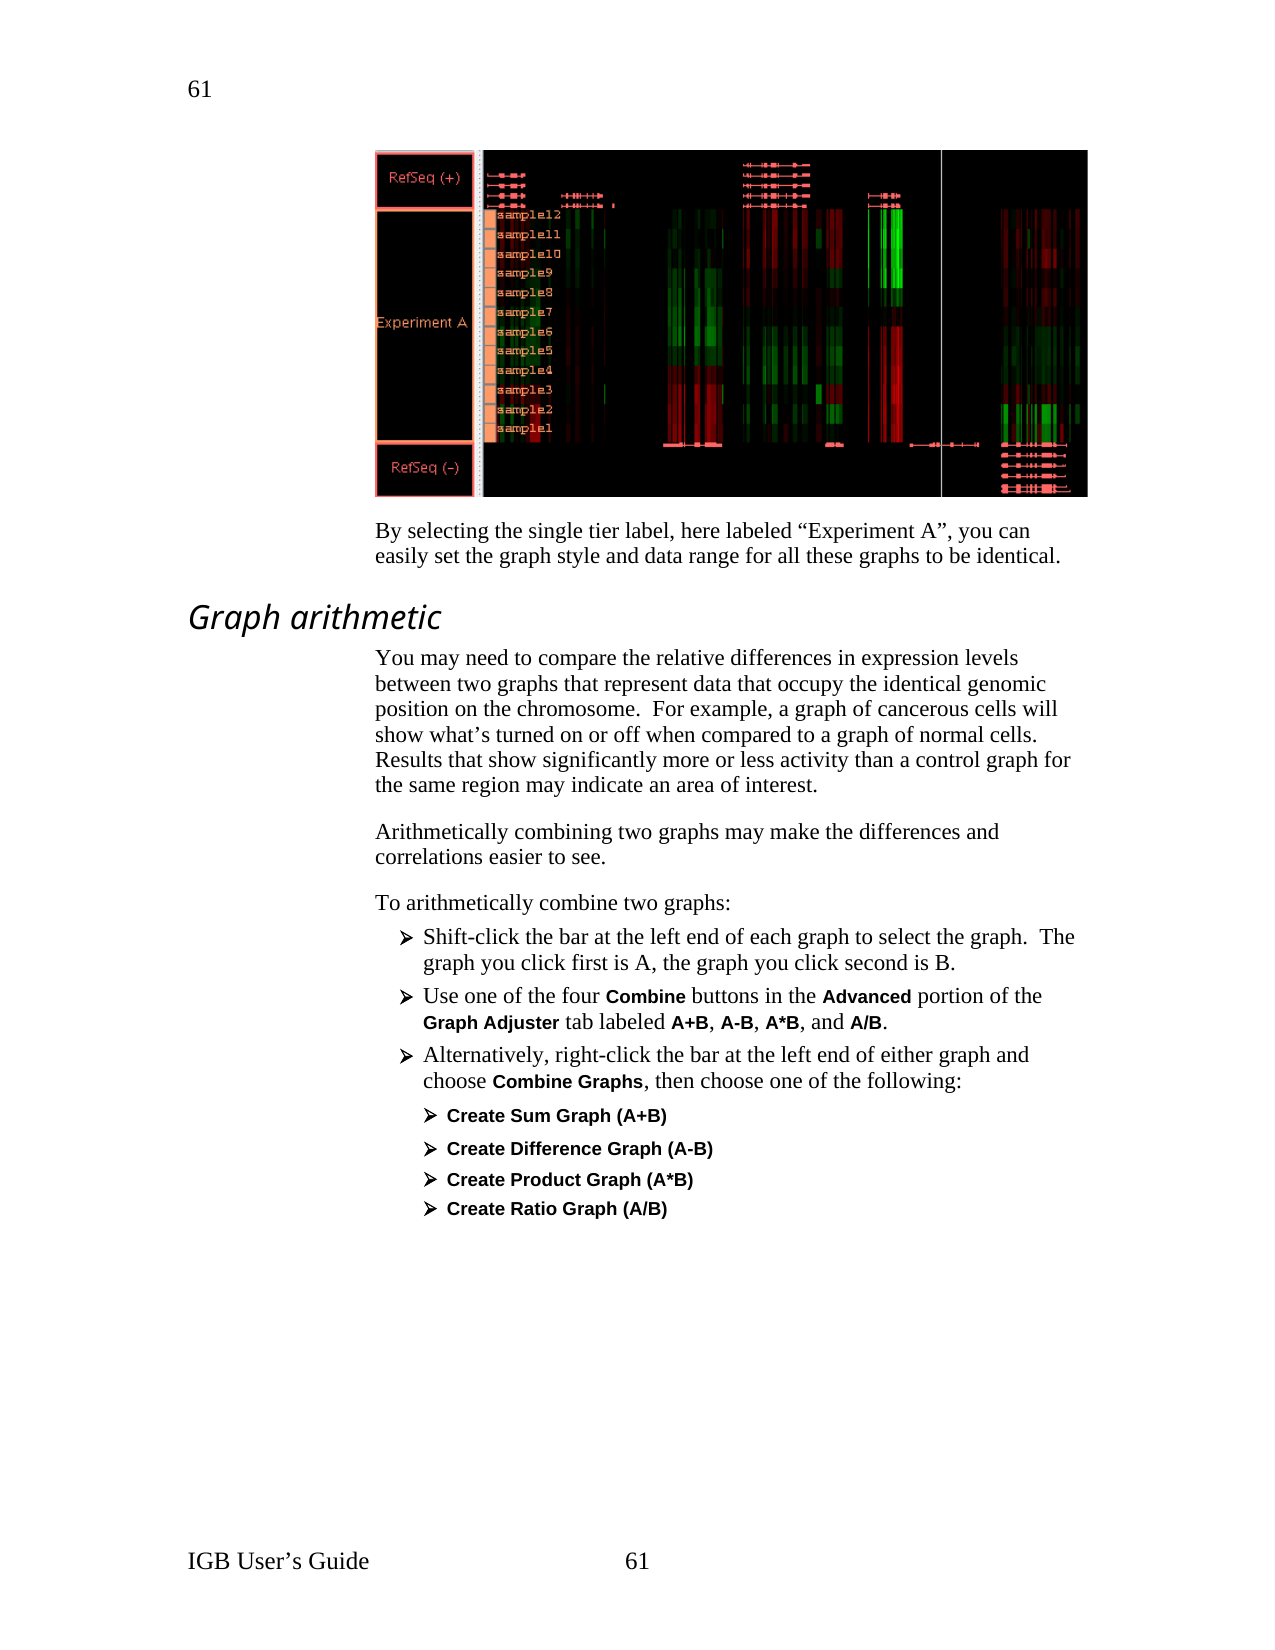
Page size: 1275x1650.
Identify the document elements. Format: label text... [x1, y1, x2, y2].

picture [375, 150, 1088, 497]
list Shift-click the bar at the left end of each graph to select the graph. The graph you click first is A, the graph you click second is B. [399, 924, 1087, 975]
list Use one of the four Combine buttons in the Advanced portion of the Graph Adjuster tab labeled A+B, A-B, A*B, and A/B. [399, 983, 1087, 1034]
list Create Sum Graph (A+B) [423, 1102, 1087, 1127]
list Create Product Graph (A*B) [423, 1169, 1087, 1190]
subtitle Graph arithmetic [187, 594, 1087, 639]
text You may need to compare the relative differences in expression levels between two graphs that represent data that occupy the identical genomic position on the chromosome. For example, a graph of cancerous cells will show what’s turned on or off when compared to a graph of normal cells. Results that show significantly more or less activity than a control graph for the same region may indicate an area of interest. [375, 645, 1087, 798]
text Arithmetically combining two graphs may make the differences and correlations easier to see. [375, 819, 1087, 869]
text To arithmetically combine two graphs: [375, 890, 1087, 916]
list Create Difference Graph (A-B) [423, 1135, 1087, 1161]
list Create Ratio Graph (A/B) [423, 1198, 1087, 1219]
list Alternatively, right-click the bar at the left end of either graph and choose Combine Graphs, then choose one of the following: [399, 1042, 1087, 1093]
text By selecting the single tier label, here labeled “Experiment A”, you can easily set the graph style and data range for all these graphs to be identical. [375, 518, 1087, 569]
